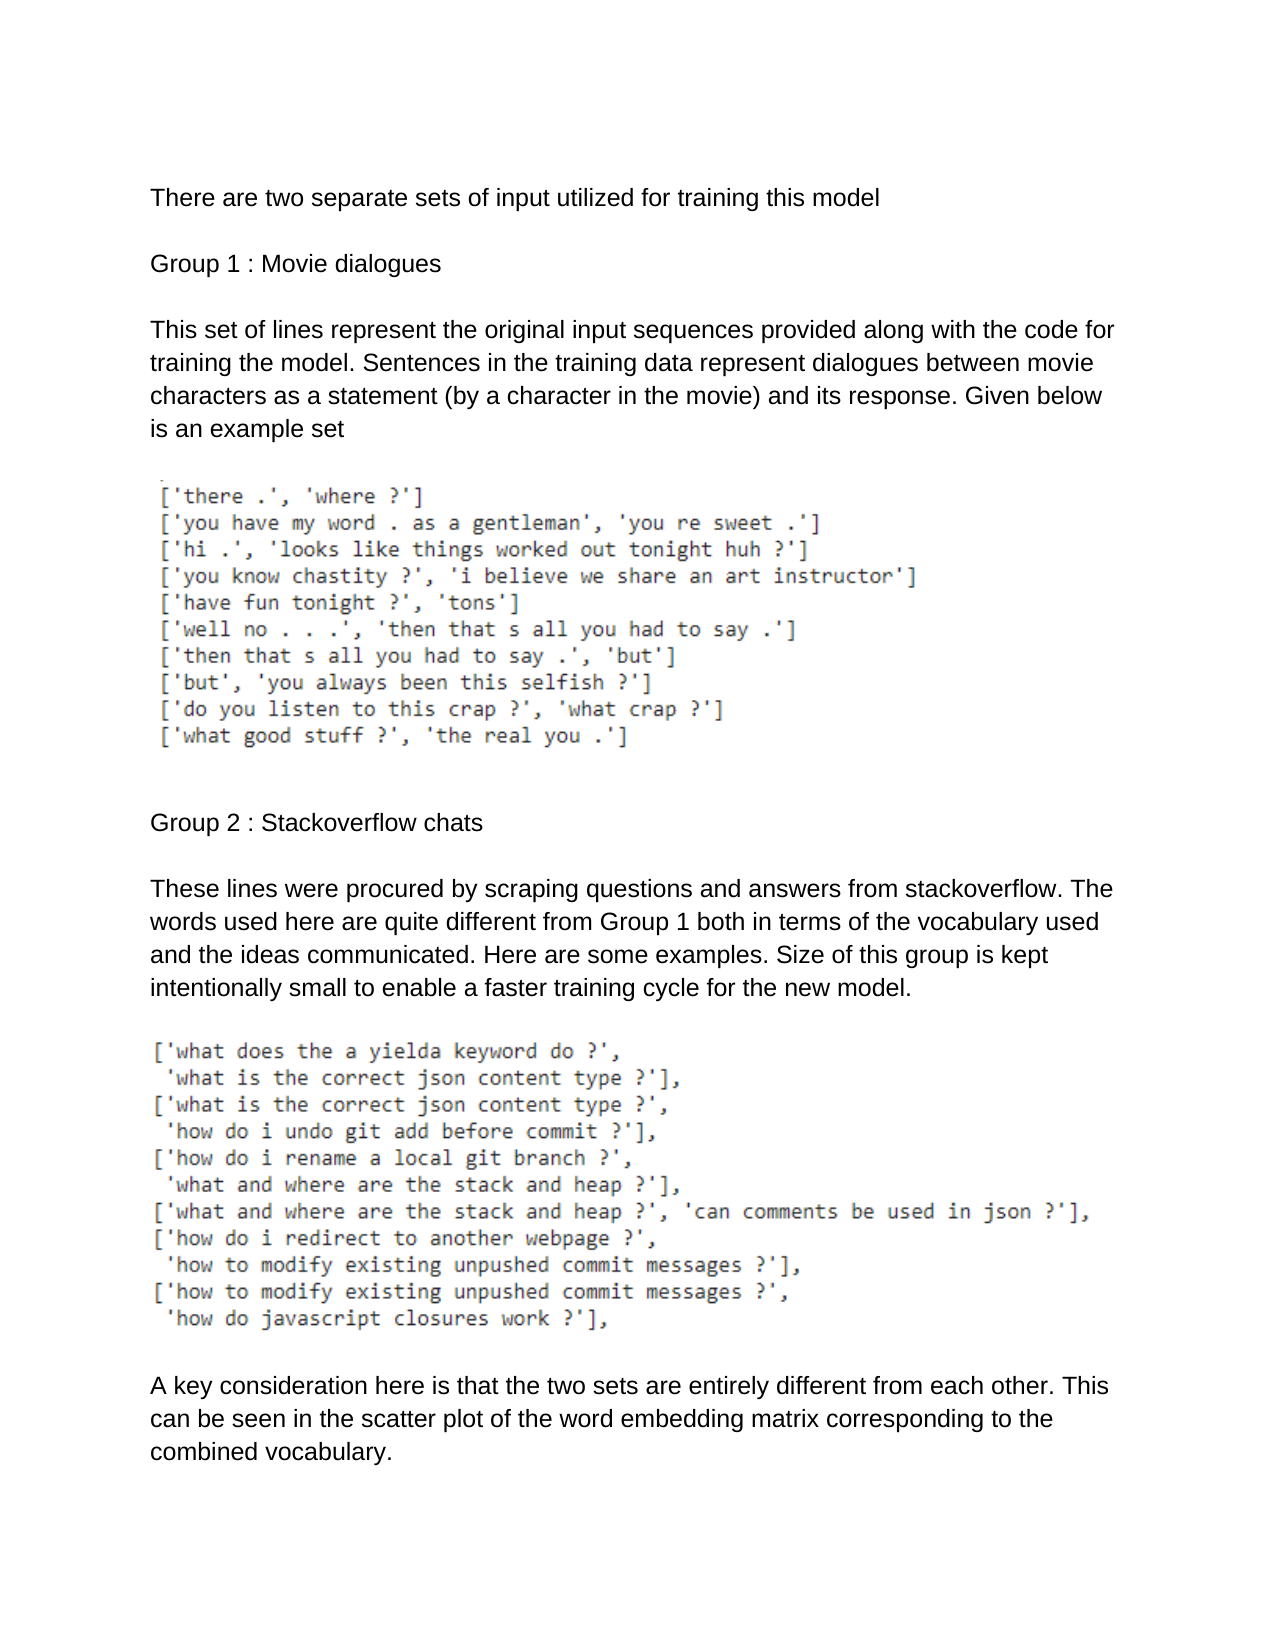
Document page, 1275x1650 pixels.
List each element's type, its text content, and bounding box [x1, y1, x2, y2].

text These lines were procured by scraping questions and answers from stackoverflow. The words used here are quite different from Group 1 both in terms of the vocabulary used and the ideas communicated. Here are some examples. Size of this group is kept intentionally small to enable a faster training cycle for the new model. [150, 874, 1125, 1002]
text This set of lines represent the original input sequences provided along with the code for training the model. Sentences in the training data represent dialogues between movie characters as a statement (by a character in the movie) and its response. Given below is an example set [150, 315, 1125, 443]
text There are two separate sets of input utilized for training this model [150, 183, 1125, 212]
text A key consideration here is that the two sets are entirely different from each other. This can be seen in the scatter plot of the word embedding matrix corresponding to the combined vocabulary. [150, 1371, 1125, 1466]
picture [150, 480, 949, 771]
text Group 2 : Stackoverflow chats [150, 808, 1125, 836]
text Group 1 : Movie dialogues [150, 249, 1125, 278]
picture [150, 1038, 1125, 1335]
